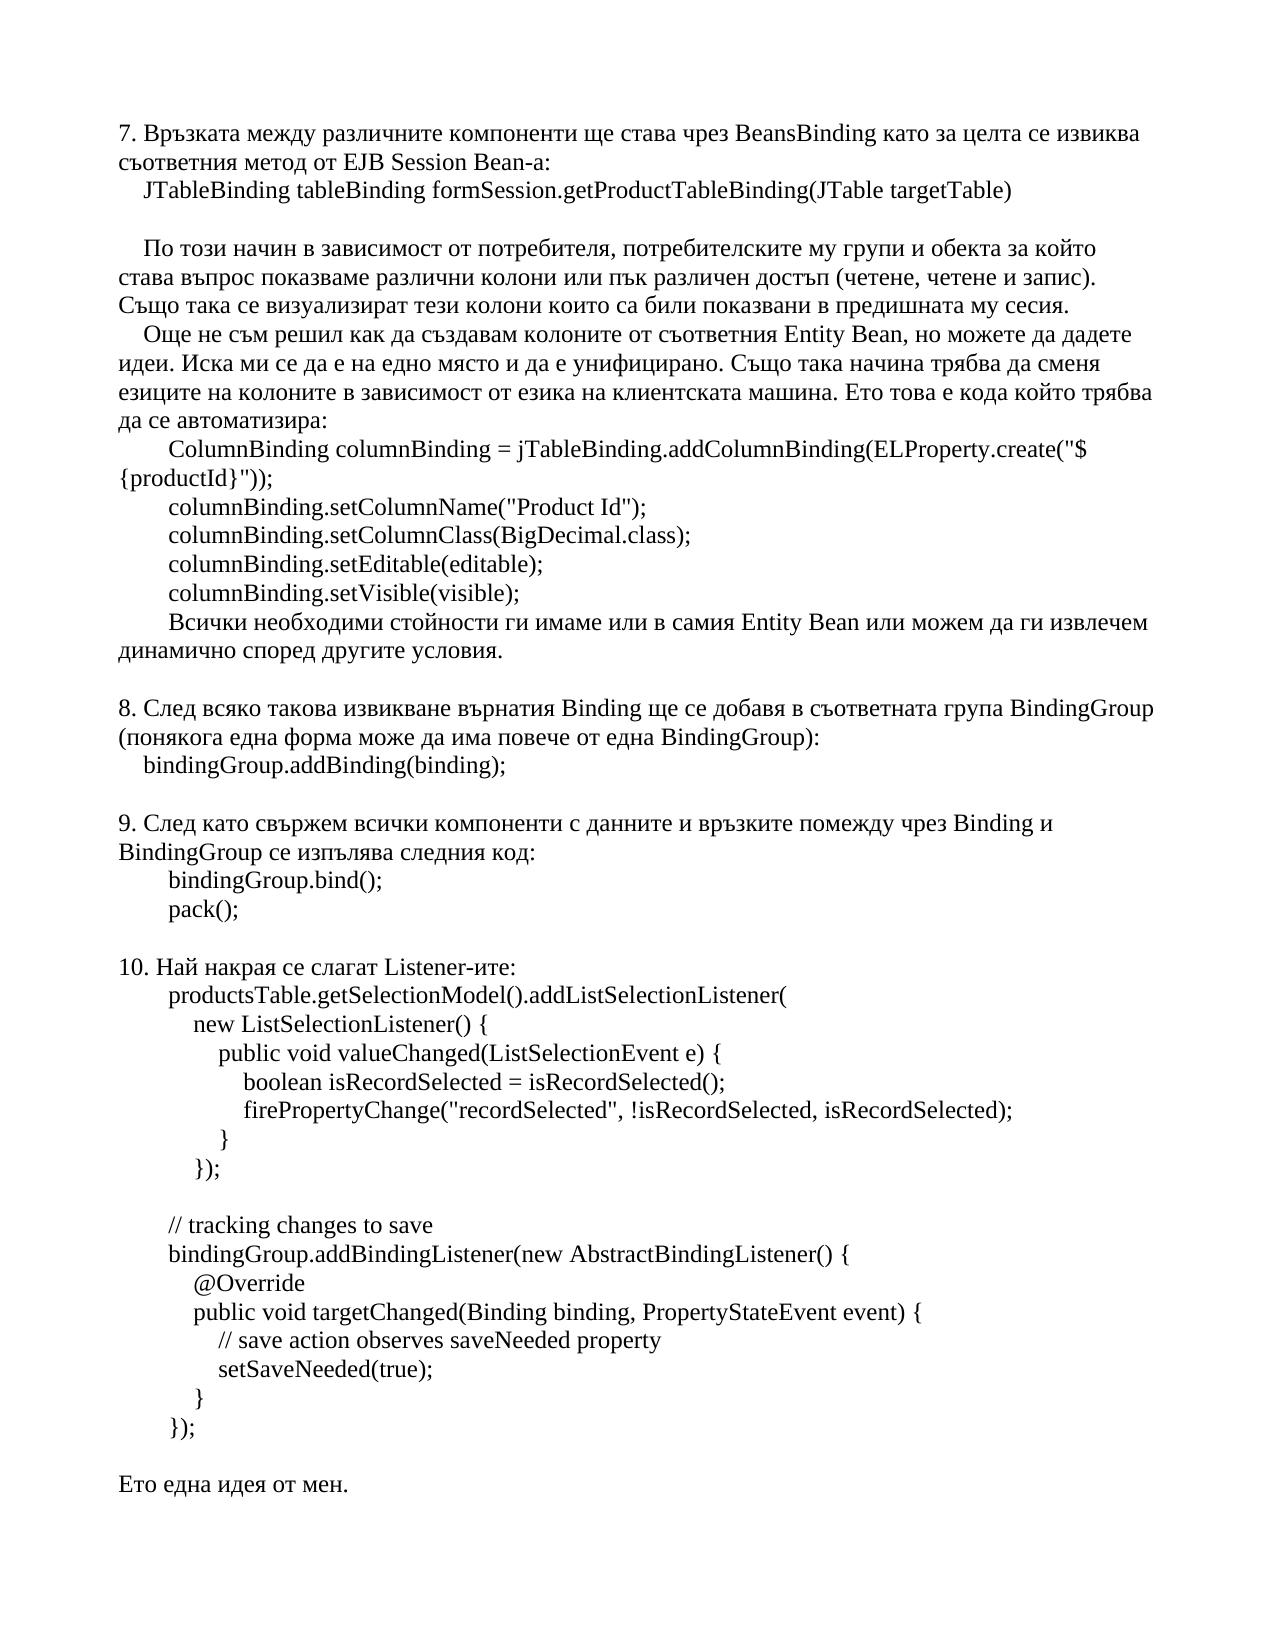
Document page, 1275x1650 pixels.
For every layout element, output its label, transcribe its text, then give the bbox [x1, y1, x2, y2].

text firePropertyChange("recordSelected", !isRecordSelected, isRecordSelected); [118, 1096, 1157, 1124]
text По този начин в зависимост от потребителя, потребителските му групи и обекта за който става въпрос показваме различни колони или пък различен достъп (четене, четене и запис). Също така се визуализират тези колони които са били показвани в предишната му сесия. [118, 233, 1157, 319]
text 8. След всяко такова извикване върнатия Binding ще се добавя в съответната група BindingGroup (понякога една форма може да има повече от една BindingGroup): [118, 693, 1157, 751]
text // save action observes saveNeeded property [118, 1326, 1157, 1354]
text bindingGroup.addBindingListener(new AbstractBindingListener() { [118, 1239, 1157, 1268]
text columnBinding.setVisible(visible); [118, 578, 1157, 607]
text 7. Връзката между различните компоненти ще става чрез BeansBinding като за целта се извиква съответния метод от EJB Session Bean-а: [118, 118, 1157, 176]
text ColumnBinding columnBinding = jTableBinding.addColumnBinding(ELProperty.create("${productId}")); [118, 434, 1157, 492]
text setSaveNeeded(true); [118, 1354, 1157, 1383]
text 10. Най накрая се слагат Listener-ите: [118, 952, 1157, 981]
text }); [118, 1153, 1157, 1182]
text new ListSelectionListener() { [118, 1009, 1157, 1038]
text pack(); [118, 894, 1157, 923]
text columnBinding.setColumnClass(BigDecimal.class); [118, 521, 1157, 549]
text } [118, 1383, 1157, 1412]
text public void targetChanged(Binding binding, PropertyStateEvent event) { [118, 1297, 1157, 1326]
text // tracking changes to save [118, 1211, 1157, 1239]
text columnBinding.setEditable(editable); [118, 549, 1157, 578]
text }); [118, 1412, 1157, 1441]
text columnBinding.setColumnName("Product Id"); [118, 492, 1157, 521]
text bindingGroup.addBinding(binding); [118, 751, 1157, 779]
text Още не съм решил как да създавам колоните от съответния Entity Bean, но можете да дадете идеи. Иска ми се да е на едно място и да е унифицирано. Също така начина трябва да сменя езиците на колоните в зависимост от езика на клиентската машина. Ето това е кода който трябва да се автоматизира: [118, 319, 1157, 434]
text boolean isRecordSelected = isRecordSelected(); [118, 1067, 1157, 1096]
text Всички необходими стойности ги имаме или в самия Entity Bean или можем да ги извлечем динамично според другите условия. [118, 607, 1157, 664]
text bindingGroup.bind(); [118, 866, 1157, 894]
text @Override [118, 1268, 1157, 1297]
text Ето една идея от мен. [118, 1469, 1157, 1498]
text 9. След като свържем всички компоненти с данните и връзките помежду чрез Binding и BindingGroup се изпълява следния код: [118, 808, 1157, 866]
text JTableBinding tableBinding formSession.getProductTableBinding(JTable targetTable) [118, 176, 1157, 204]
text productsTable.getSelectionModel().addListSelectionListener( [118, 981, 1157, 1009]
text public void valueChanged(ListSelectionEvent e) { [118, 1038, 1157, 1067]
text } [118, 1124, 1157, 1153]
